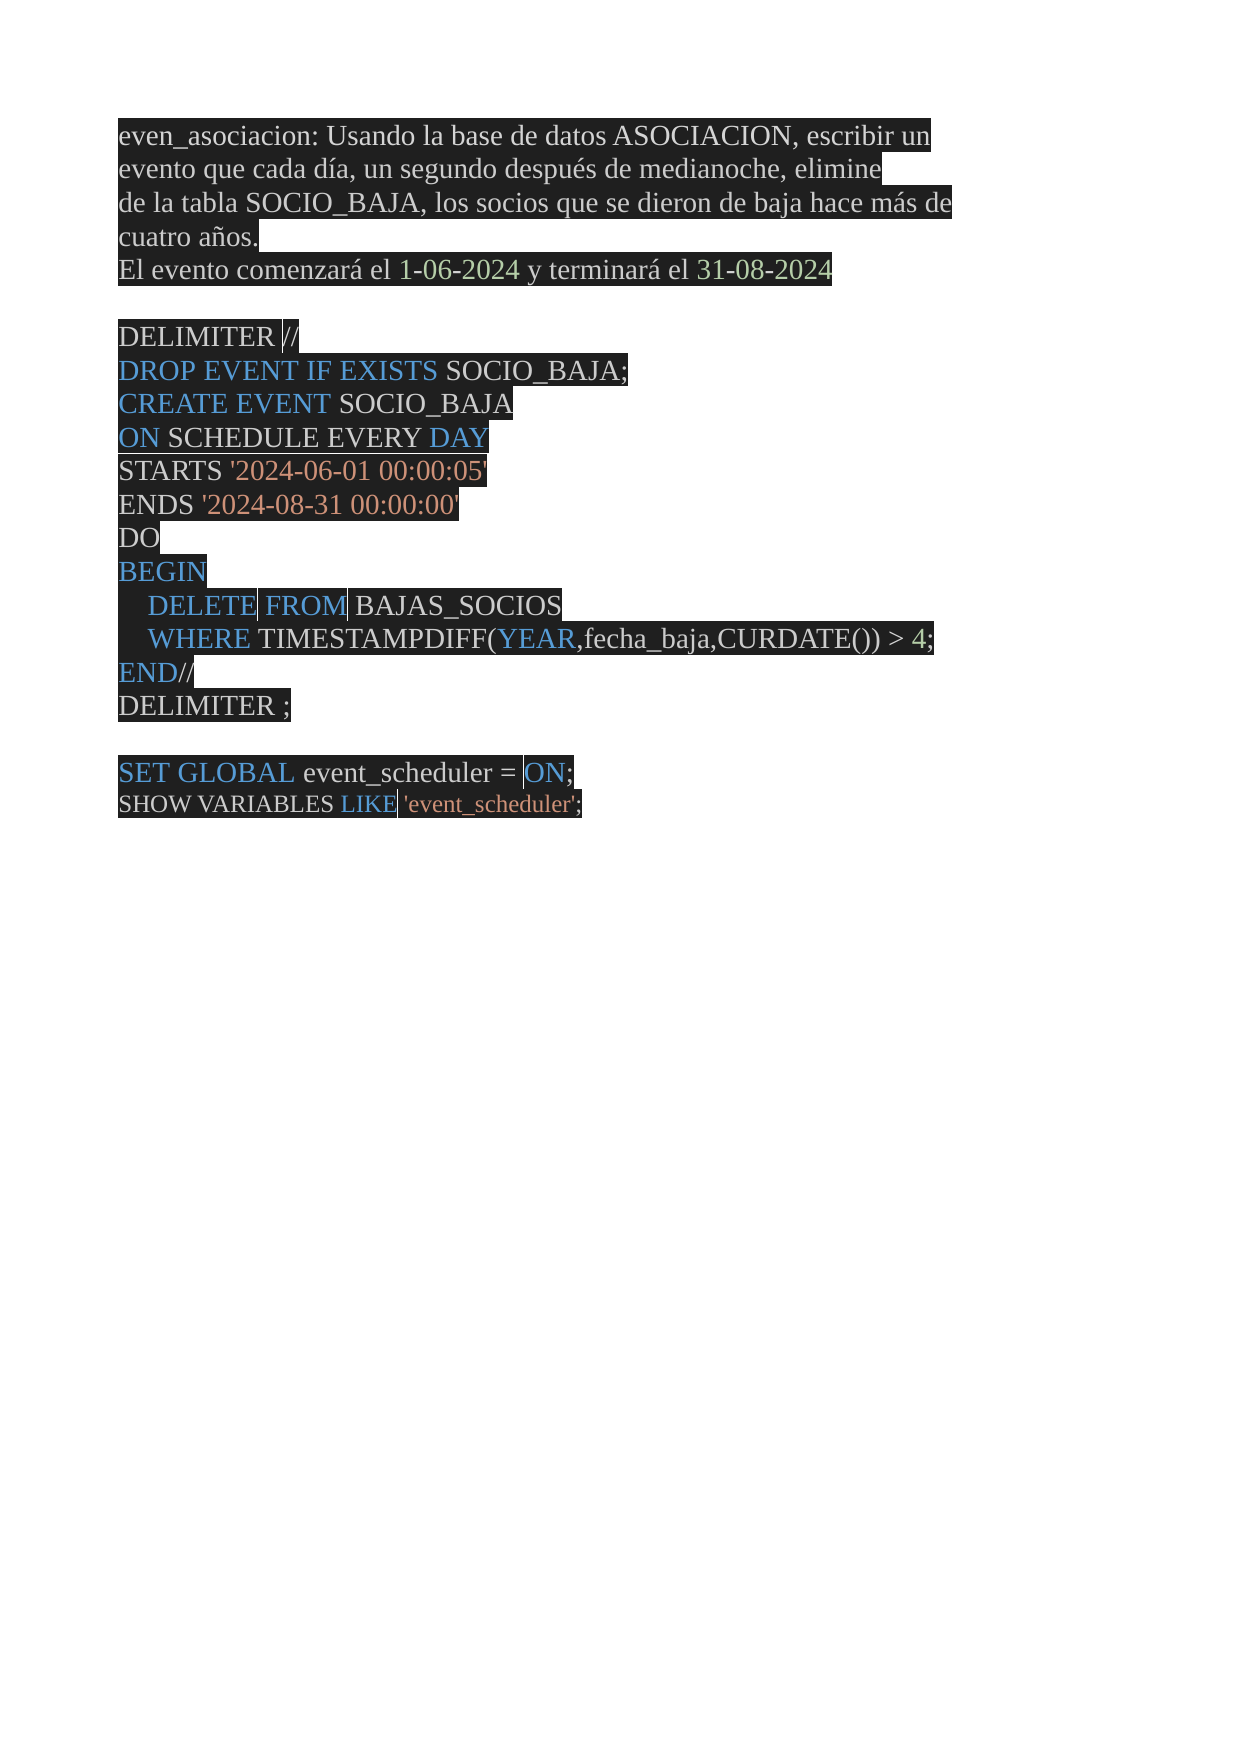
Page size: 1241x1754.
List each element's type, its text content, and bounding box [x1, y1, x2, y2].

text even_asociacion: Usando la base de datos ASOCIACION, escribir un [118, 118, 1122, 152]
text BEGIN [118, 554, 1122, 588]
text SET GLOBAL event_scheduler = ON; [118, 755, 1122, 789]
text DROP EVENT IF EXISTS SOCIO_BAJA; [118, 353, 1122, 386]
text de la tabla SOCIO_BAJA, los socios que se dieron de baja hace más de [118, 185, 1122, 219]
text WHERE TIMESTAMPDIFF(YEAR,fecha_baja,CURDATE()) > 4; [118, 621, 1122, 655]
text DELIMITER // [118, 319, 1122, 353]
text El evento comenzará el 1-06-2024 y terminará el 31-08-2024 [118, 252, 1122, 286]
text cuatro años. [118, 219, 1122, 252]
text evento que cada día, un segundo después de medianoche, elimine [118, 152, 1122, 185]
text ON SCHEDULE EVERY DAY [118, 420, 1122, 453]
text SHOW VARIABLES LIKE 'event_scheduler'; [118, 789, 1122, 818]
text DELETE FROM BAJAS_SOCIOS [118, 588, 1122, 621]
text STARTS '2024-06-01 00:00:05' [118, 453, 1122, 487]
text DELIMITER ; [118, 688, 1122, 722]
text END// [118, 655, 1122, 688]
text CREATE EVENT SOCIO_BAJA [118, 386, 1122, 420]
text DO [118, 521, 1122, 554]
text ENDS '2024-08-31 00:00:00' [118, 487, 1122, 521]
